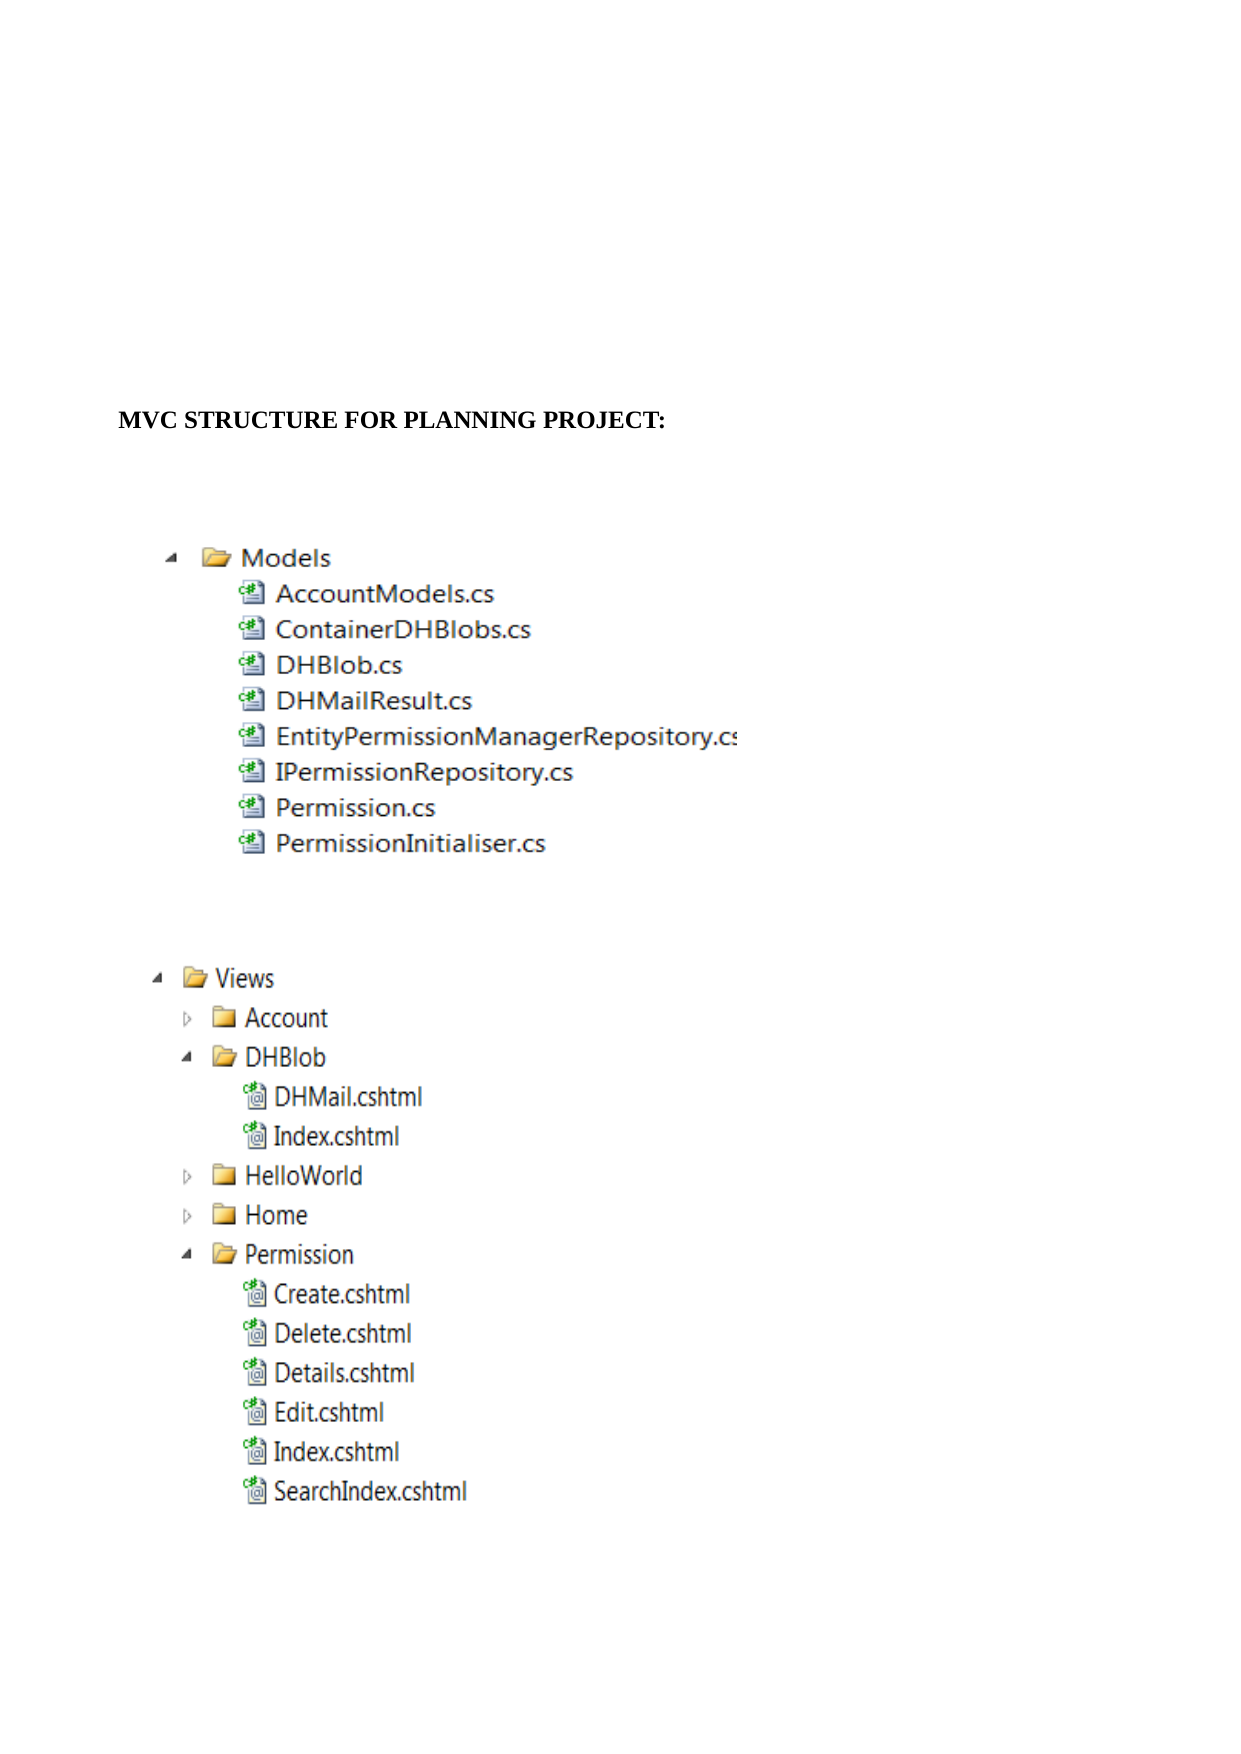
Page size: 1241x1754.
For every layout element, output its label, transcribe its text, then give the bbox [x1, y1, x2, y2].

text MVC STRUCTURE FOR PLANNING PROJECT: [118, 406, 1122, 434]
picture [139, 963, 494, 1517]
picture [153, 546, 737, 862]
